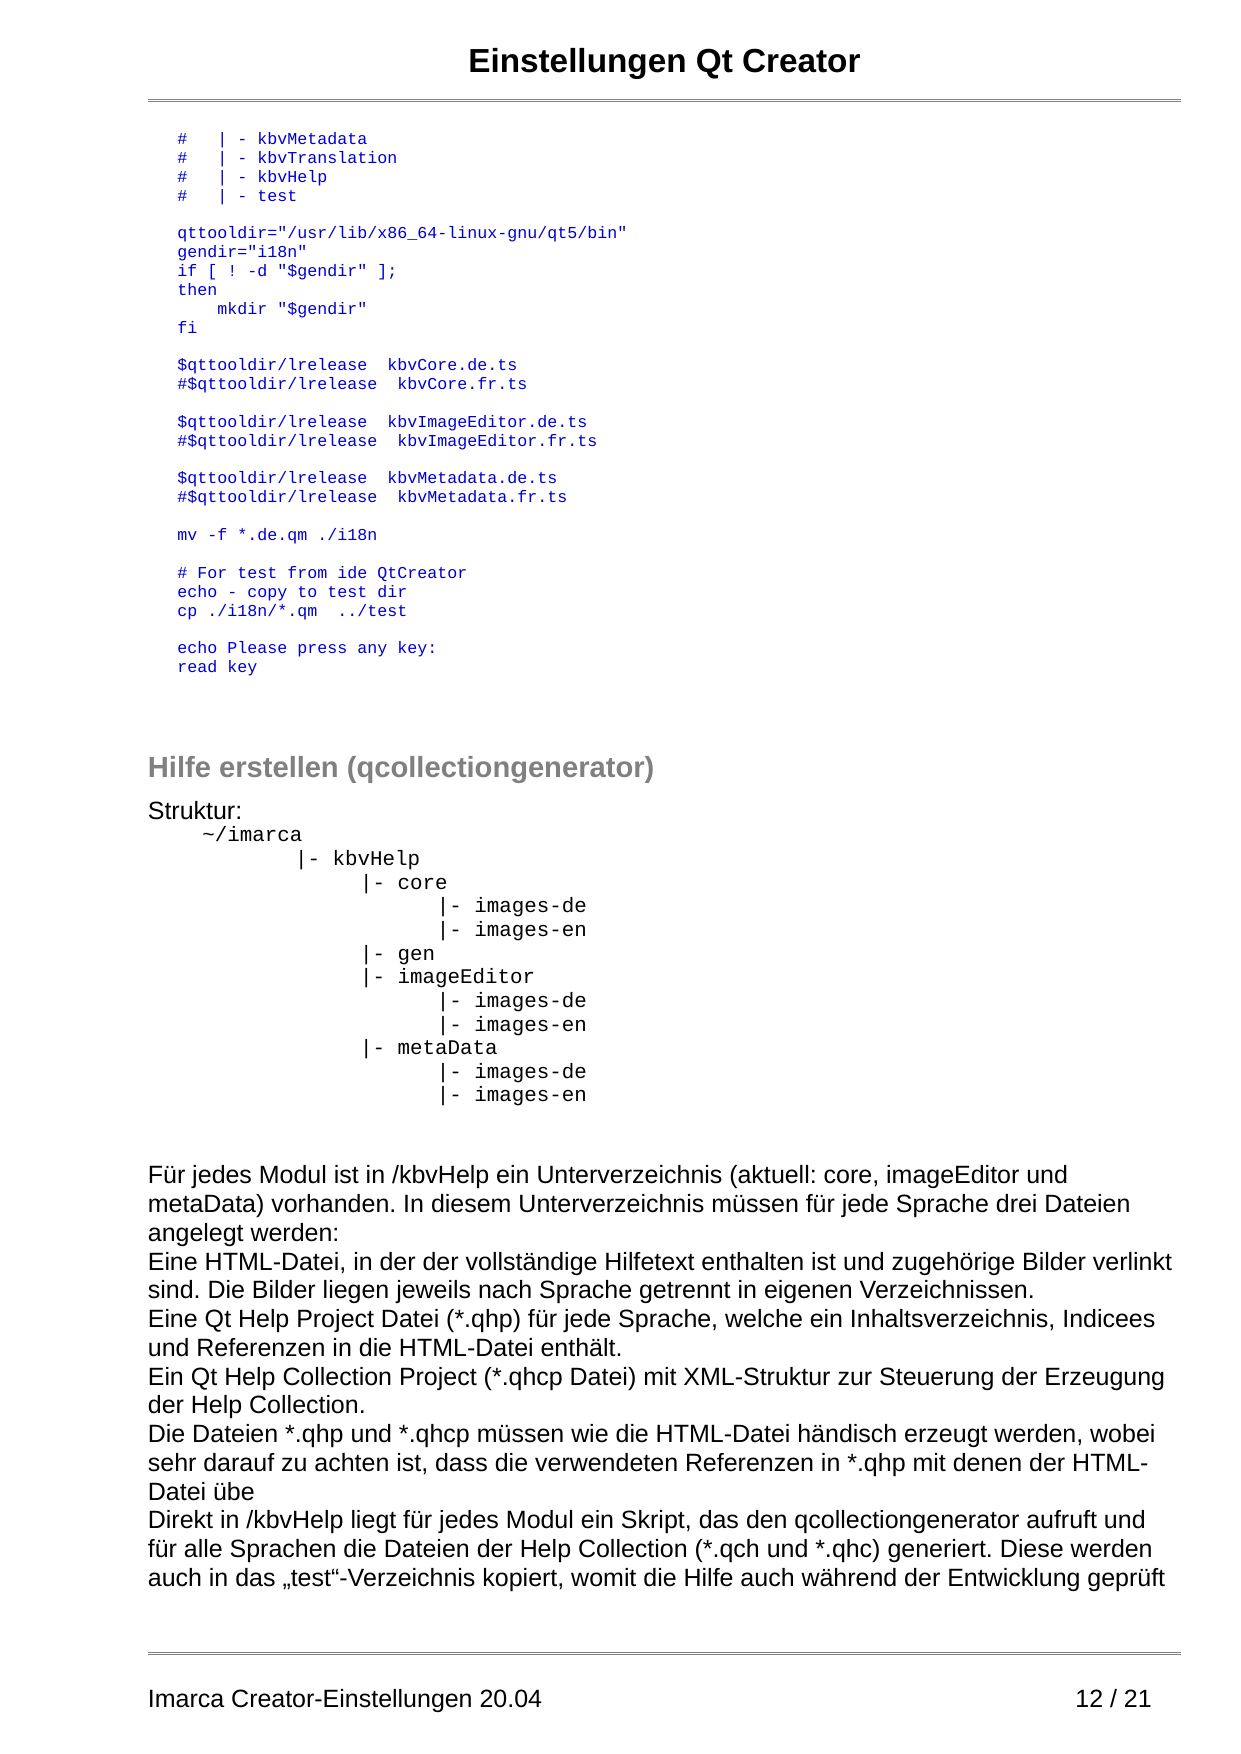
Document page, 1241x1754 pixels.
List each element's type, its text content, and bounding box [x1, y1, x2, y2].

text $qttooldir/lrelease kbvCore.de.ts [177, 357, 1181, 376]
text Die Dateien *.qhp und *.qhcp müssen wie die HTML-Datei händisch erzeugt werden, wobei sehr darauf zu achten ist, dass die verwendeten Referenzen in *.qhp mit denen der HTML-Datei übe [148, 1419, 1181, 1506]
text Direkt in /kbvHelp liegt für jedes Modul ein Skript, das den qcollectiongenerator aufruft und für alle Sprachen die Dateien der Help Collection (*.qch und *.qhc) generiert. Diese werden auch in das „test“-Verzeichnis kopiert, womit die Hilfe auch während der Entwicklung geprüft [148, 1506, 1181, 1592]
text mkdir "$gendir" [177, 300, 1181, 319]
text Ein Qt Help Collection Project (*.qhcp Datei) mit XML-Struktur zur Steuerung der Erzeugung der Help Collection. [148, 1362, 1181, 1419]
text fi [177, 319, 1181, 338]
text # | - kbvMetadata [177, 131, 1181, 149]
text #$qttooldir/lrelease kbvImageEditor.fr.ts [177, 432, 1181, 451]
text then [177, 282, 1181, 300]
subtitle Hilfe erstellen (qcollectiongenerator) [148, 749, 1181, 783]
text Struktur: [148, 796, 1181, 824]
text echo - copy to test dir [177, 583, 1181, 602]
text # | - kbvTranslation [177, 149, 1181, 168]
text gendir="i18n" [177, 244, 1181, 263]
text qttooldir="/usr/lib/x86_64-linux-gnu/qt5/bin" [177, 225, 1181, 244]
text read key [177, 659, 1181, 677]
text # | - test [177, 187, 1181, 206]
text |- images-en [177, 1084, 1181, 1132]
text Für jedes Modul ist in /kbvHelp ein Unterverzeichnis (aktuell: core, imageEditor und metaData) vorhanden. In diesem Unterverzeichnis müssen für jede Sprache drei Dateien angelegt werden: Eine HTML-Datei, in der der vollständige Hilfetext enthalten ist und zugehörige Bilder verlinkt sind. Die Bilder liegen jeweils nach Sprache getrennt in eigenen Verzeichnissen. [148, 1161, 1181, 1304]
text Eine Qt Help Project Datei (*.qhp) für jede Sprache, welche ein Inhaltsverzeichnis, Indicees und Referenzen in die HTML-Datei enthält. [148, 1304, 1181, 1362]
text |- images-de [177, 895, 1181, 919]
text |- images-de [177, 1061, 1181, 1084]
text $qttooldir/lrelease kbvMetadata.de.ts [177, 470, 1181, 489]
text |- images-en |- metaData [177, 1013, 1181, 1061]
text ~/imarca [177, 824, 1181, 848]
text # For test from ide QtCreator [177, 564, 1181, 583]
text #$qttooldir/lrelease kbvMetadata.fr.ts [177, 489, 1181, 508]
text |- kbvHelp |- core [177, 848, 1181, 895]
text $qttooldir/lrelease kbvImageEditor.de.ts [177, 413, 1181, 432]
text echo Please press any key: [177, 640, 1181, 659]
text mv -f *.de.qm ./i18n [177, 527, 1181, 546]
text |- images-en |- gen |- imageEditor |- images-de [177, 919, 1181, 1013]
text cp ./i18n/*.qm ../test [177, 602, 1181, 621]
text if [ ! -d "$gendir" ]; [177, 263, 1181, 282]
text #$qttooldir/lrelease kbvCore.fr.ts [177, 376, 1181, 395]
text # | - kbvHelp [177, 168, 1181, 187]
